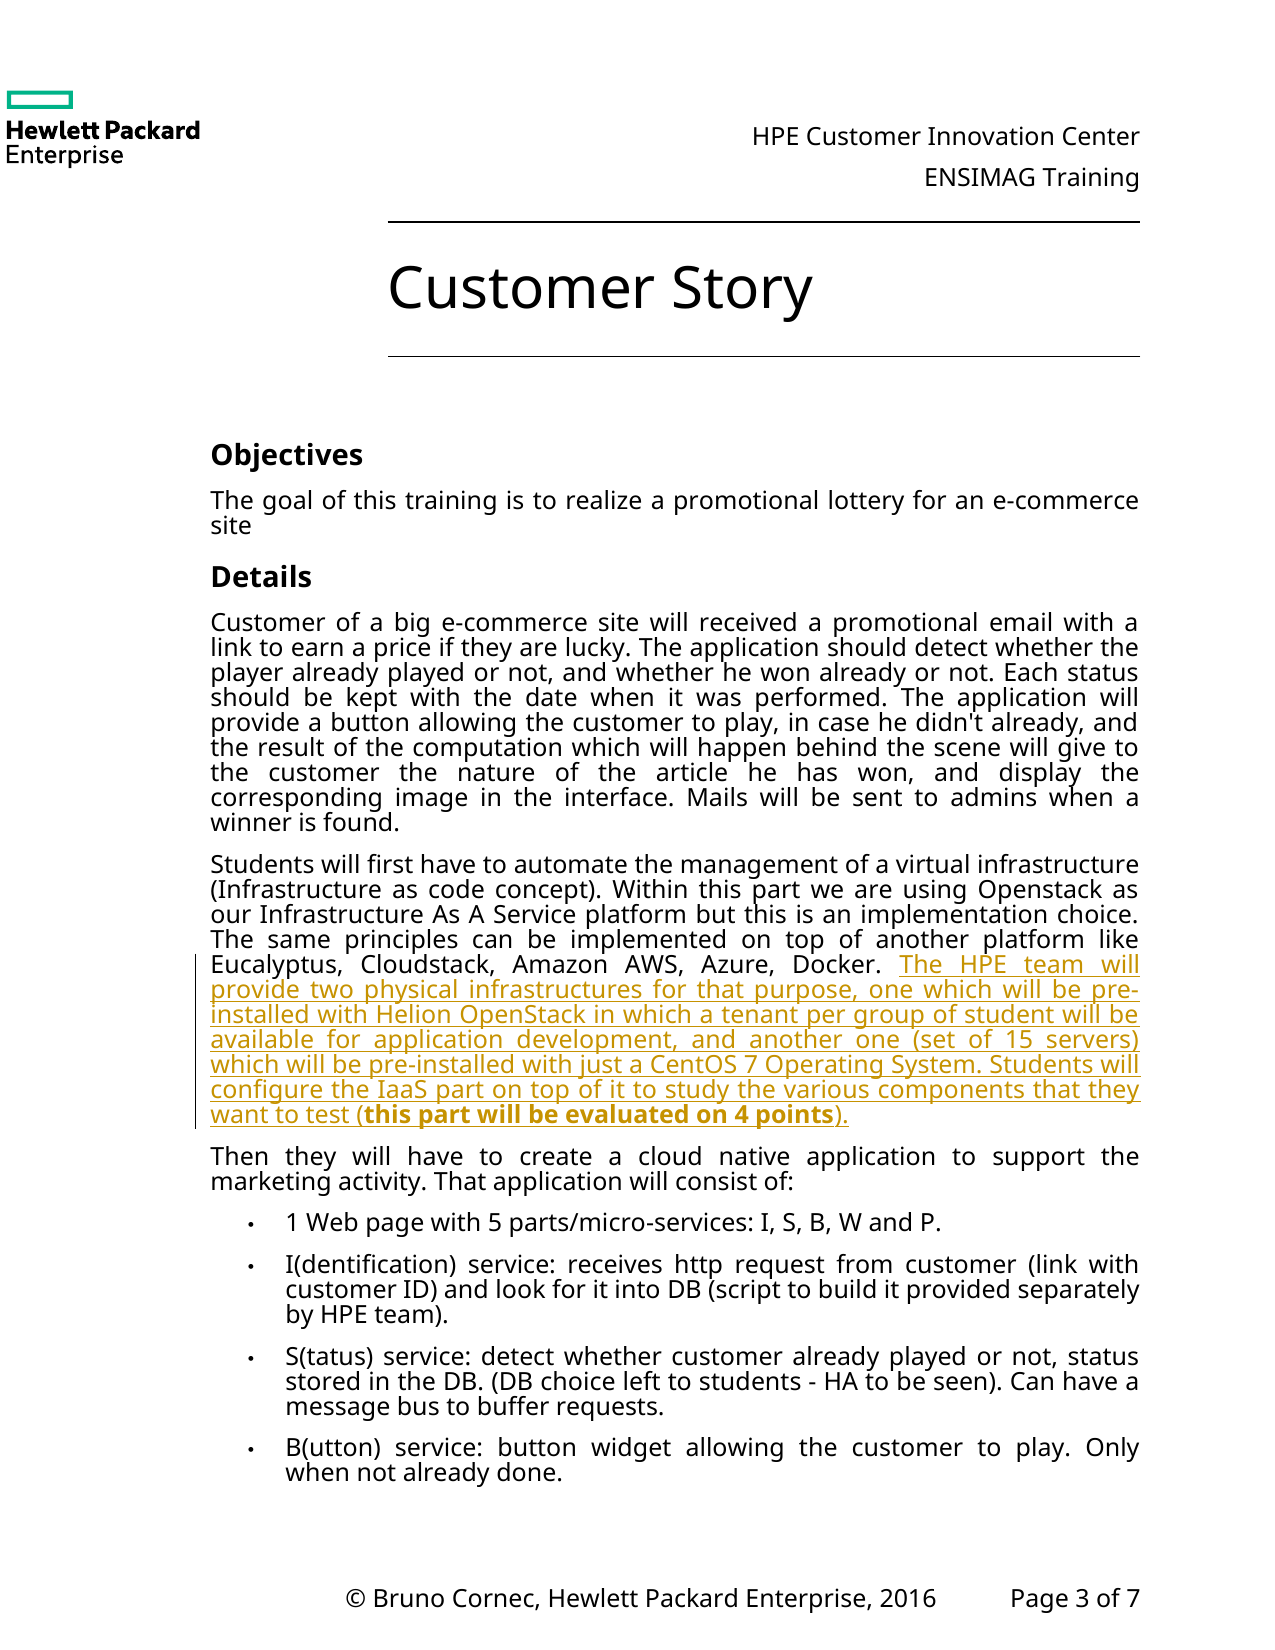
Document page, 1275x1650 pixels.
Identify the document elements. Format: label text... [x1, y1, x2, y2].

text installed with Helion OpenStack in which a tenant per group of student will be [210, 1002, 1140, 1026]
list B(utton) service: button widget allowing the customer to play. Only when not already done. [248, 1437, 1140, 1487]
text available for application development, and another one (set of 15 servers) [210, 1027, 1140, 1051]
text configure the IaaS part on top of it to study the various components that they [210, 1077, 1140, 1101]
text which will be pre-installed with just a CentOS 7 Operating System. Students will [210, 1052, 1140, 1076]
list S(tatus) service: detect whether customer already played or not, status stored in the DB. (DB choice left to students - HA to be seen). Can have a message bus to buffer requests. [248, 1345, 1140, 1420]
text The goal of this training is to realize a promotional lottery for an e-commerce site [210, 489, 1140, 539]
text Details [210, 556, 1119, 596]
text Students will first have to automate the management of a virtual infrastructure (Infrastructure as code concept). Within this part we are using Openstack as our Infrastructure As A Service platform but this is an implementation choice. The same principles can be implemented on top of another platform like Eucalyptus, Cloudstack, Amazon AWS, Azure, Docker. The HPE team will provide two physical infrastructures for that purpose, one which will be pre- [210, 853, 1140, 1001]
text Customer of a big e-commerce site will received a promotional email with a link to earn a price if they are lucky. The application should detect whether the player already played or not, and whether he won already or not. Each status should be kept with the date when it was performed. The application will provide a button allowing the customer to play, in case he didn't already, and the result of the computation which will happen behind the scene will give to the customer the nature of the article he has won, and display the corresponding image in the interface. Mails will be sent to admins when a winner is found. [210, 612, 1140, 837]
text want to test (this part will be evaluated on 4 points). [210, 1102, 1140, 1128]
subtitle Customer Story [387, 222, 1140, 357]
text Then they will have to create a cloud native application to support the marketing activity. That application will consist of: [210, 1145, 1140, 1195]
list 1 Web page with 5 parts/micro-services: I, S, B, W and P. [248, 1212, 1140, 1237]
list I(dentification) service: receives http request from customer (link with customer ID) and look for it into DB (script to build it provided separately by HPE team). [248, 1253, 1140, 1328]
text Objectives [210, 434, 1119, 473]
